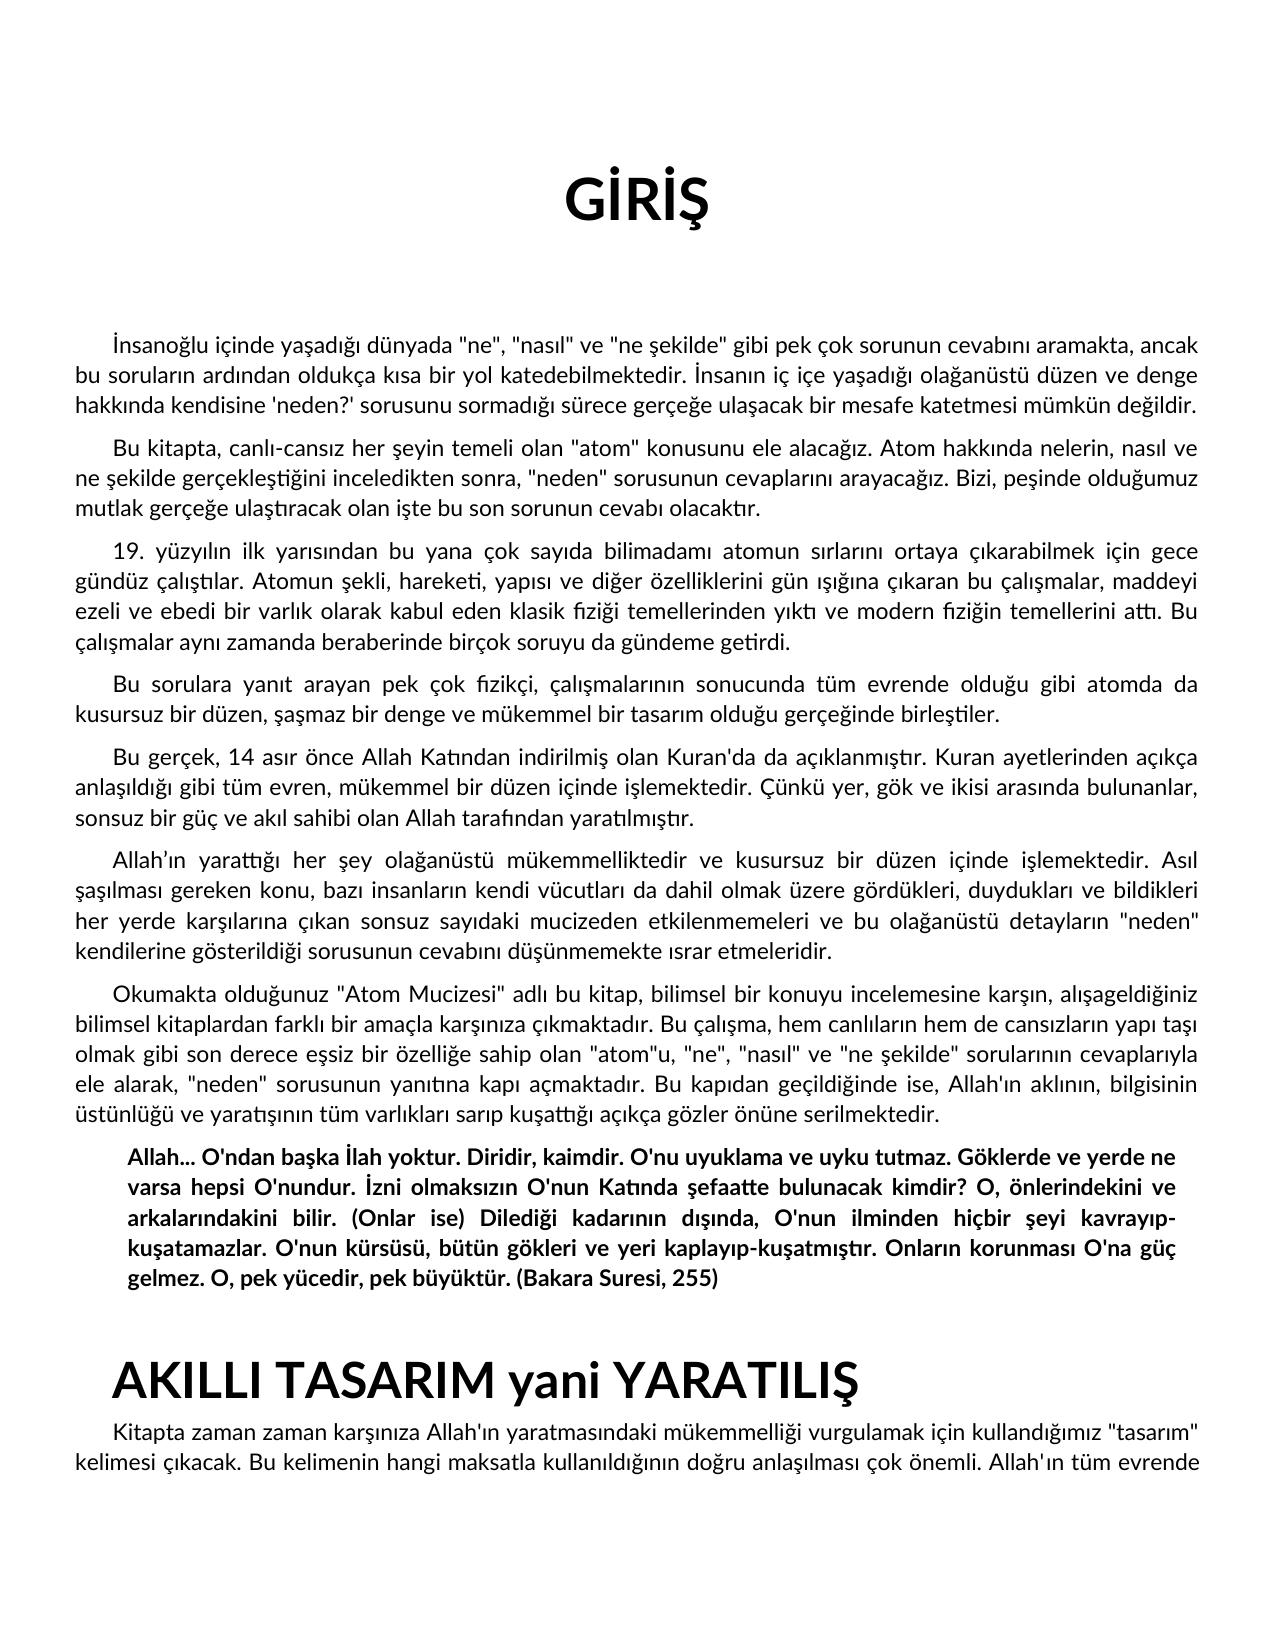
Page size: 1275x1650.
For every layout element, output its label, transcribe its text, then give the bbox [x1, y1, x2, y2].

text Okumakta olduğunuz "Atom Mucizesi" adlı bu kitap, bilimsel bir konuyu incelemesine karşın, alışageldiğiniz bilimsel kitaplardan farklı bir amaçla karşınıza çıkmaktadır. Bu çalışma, hem canlıların hem de cansızların yapı taşı olmak gibi son derece eşsiz bir özelliğe sahip olan "atom"u, "ne", "nasıl" ve "ne şekilde" sorularının cevaplarıyla ele alarak, "neden" sorusunun yanıtına kapı açmaktadır. Bu kapıdan geçildiğinde ise, Allah'ın aklının, bilgisinin üstünlüğü ve yaratışının tüm varlıkları sarıp kuşattığı açıkça gözler önüne serilmektedir. [75, 979, 1200, 1128]
text Allah... O'ndan başka İlah yoktur. Diridir, kaimdir. O'nu uyuklama ve uyku tutmaz. Göklerde ve yerde ne varsa hepsi O'nundur. İzni olmaksızın O'nun Katında şefaatte bulunacak kimdir? O, önlerindekini ve arkalarındakini bilir. (Onlar ise) Dilediği kadarının dışında, O'nun ilminden hiçbir şeyi kavrayıp-kuşatamazlar. O'nun kürsüsü, bütün gökleri ve yeri kaplayıp-kuşatmıştır. Onların korunması O'na güç gelmez. O, pek yücedir, pek büyüktür. (Bakara Suresi, 255) [127, 1143, 1177, 1291]
text İnsanoğlu içinde yaşadığı dünyada "ne", "nasıl" ve "ne şekilde" gibi pek çok sorunun cevabını aramakta, ancak bu soruların ardından oldukça kısa bir yol katedebilmektedir. İnsanın iç içe yaşadığı olağanüstü düzen ve denge hakkında kendisine 'neden?' sorusunu sormadığı sürece gerçeğe ulaşacak bir mesafe katetmesi mümkün değildir. [75, 330, 1200, 418]
subtitle GİRİŞ [75, 162, 1200, 232]
text Kitapta zaman zaman karşınıza Allah'ın yaratmasındaki mükemmelliği vurgulamak için kullandığımız "tasarım" kelimesi çıkacak. Bu kelimenin hangi maksatla kullanıldığının doğru anlaşılması çok önemli. Allah'ın tüm evrende [75, 1417, 1200, 1475]
text Allah’ın yarattığı her şey olağanüstü mükemmelliktedir ve kusursuz bir düzen içinde işlemektedir. Asıl şaşılması gereken konu, bazı insanların kendi vücutları da dahil olmak üzere gördükleri, duydukları ve bildikleri her yerde karşılarına çıkan sonsuz sayıdaki mucizeden etkilenmemeleri ve bu olağanüstü detayların "neden" kendilerine gösterildiği sorusunun cevabını düşünmemekte ısrar etmeleridir. [75, 846, 1200, 964]
text Bu sorulara yanıt arayan pek çok fizikçi, çalışmalarının sonucunda tüm evrende olduğu gibi atomda da kusursuz bir düzen, şaşmaz bir denge ve mükemmel bir tasarım olduğu gerçeğinde birleştiler. [75, 670, 1200, 728]
text Bu gerçek, 14 asır önce Allah Katından indirilmiş olan Kuran'da da açıklanmıştır. Kuran ayetlerinden açıkça anlaşıldığı gibi tüm evren, mükemmel bir düzen içinde işlemektedir. Çünkü yer, gök ve ikisi arasında bulunanlar, sonsuz bir güç ve akıl sahibi olan Allah tarafından yaratılmıştır. [75, 743, 1200, 831]
subtitle AKILLI TASARIM yani YARATILIŞ [112, 1349, 1200, 1409]
text 19. yüzyılın ilk yarısından bu yana çok sayıda bilimadamı atomun sırlarını ortaya çıkarabilmek için gece gündüz çalıştılar. Atomun şekli, hareketi, yapısı ve diğer özelliklerini gün ışığına çıkaran bu çalışmalar, maddeyi ezeli ve ebedi bir varlık olarak kabul eden klasik fiziği temellerinden yıktı ve modern fiziğin temellerini attı. Bu çalışmalar aynı zamanda beraberinde birçok soruyu da gündeme getirdi. [75, 537, 1200, 655]
text Bu kitapta, canlı-cansız her şeyin temeli olan "atom" konusunu ele alacağız. Atom hakkında nelerin, nasıl ve ne şekilde gerçekleştiğini inceledikten sonra, "neden" sorusunun cevaplarını arayacağız. Bizi, peşinde olduğumuz mutlak gerçeğe ulaştıracak olan işte bu son sorunun cevabı olacaktır. [75, 433, 1200, 521]
